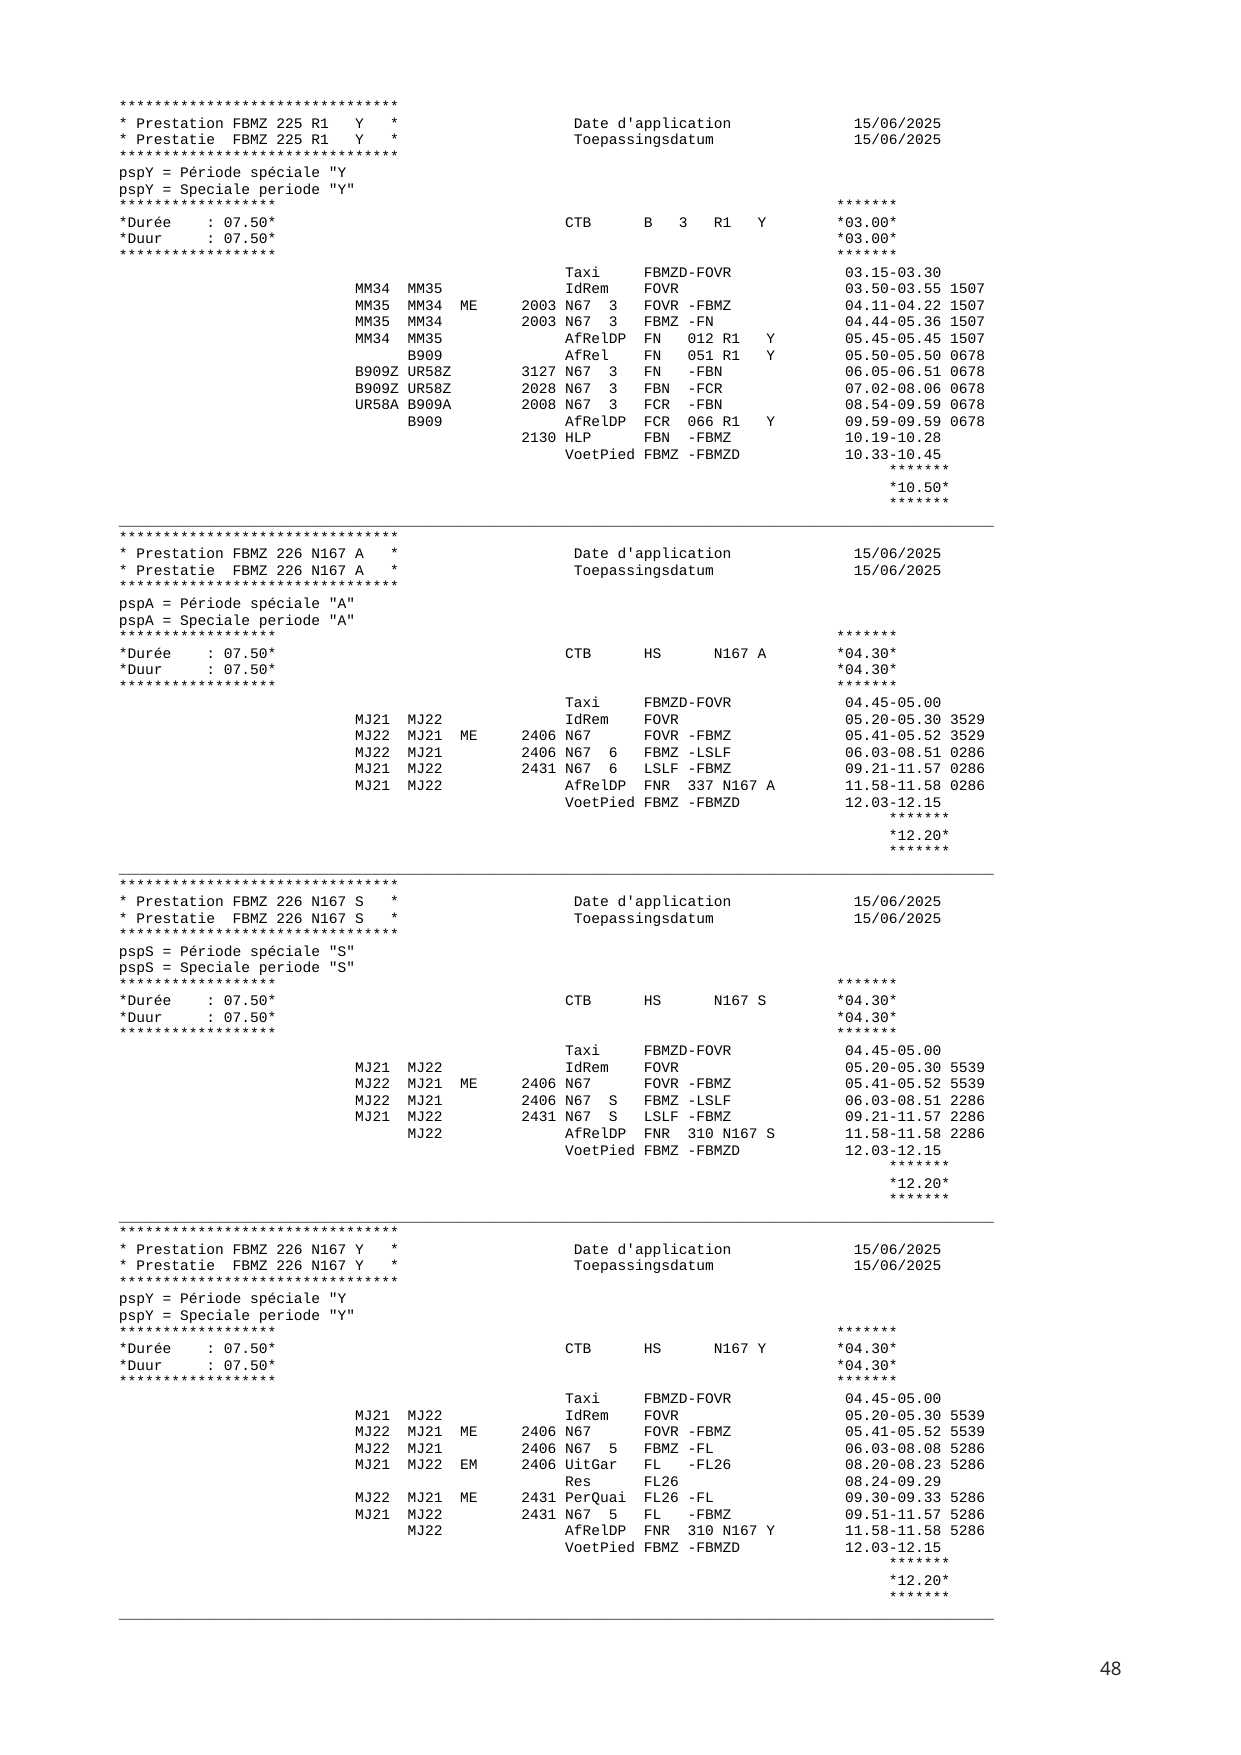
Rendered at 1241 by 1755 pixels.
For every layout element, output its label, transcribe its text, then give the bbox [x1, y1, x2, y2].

text ******************************** * Prestation FBMZ 226 N167 S * Date d'application 15/06/2025 * Prestatie FBMZ 226 N167 S * Toepassingsdatum 15/06/2025 ******************************** pspS = Période spéciale "S" pspS = Speciale periode "S" ****************** ******* *Durée : 07.50* CTB HS N167 S *04.30* *Duur : 07.50* *04.30* ****************** ******* Taxi FBMZD-FOVR 04.45-05.00 MJ21 MJ22 IdRem FOVR 05.20-05.30 5539 MJ22 MJ21 ME 2406 N67 FOVR -FBMZ 05.41-05.52 5539 MJ22 MJ21 2406 N67 S FBMZ -LSLF 06.03-08.51 2286 MJ21 MJ22 2431 N67 S LSLF -FBMZ 09.21-11.57 2286 MJ22 AfRelDP FNR 310 N167 S 11.58-11.58 2286 VoetPied FBMZ -FBMZD 12.03-12.15 ******* *12.20* ******* ____________________________________________________________________________________________________ [119, 878, 1122, 1226]
text ******************************** * Prestation FBMZ 226 N167 A * Date d'application 15/06/2025 * Prestatie FBMZ 226 N167 A * Toepassingsdatum 15/06/2025 ******************************** pspA = Période spéciale "A" pspA = Speciale periode "A" ****************** ******* *Durée : 07.50* CTB HS N167 A *04.30* *Duur : 07.50* *04.30* ****************** ******* Taxi FBMZD-FOVR 04.45-05.00 MJ21 MJ22 IdRem FOVR 05.20-05.30 3529 MJ22 MJ21 ME 2406 N67 FOVR -FBMZ 05.41-05.52 3529 MJ22 MJ21 2406 N67 6 FBMZ -LSLF 06.03-08.51 0286 MJ21 MJ22 2431 N67 6 LSLF -FBMZ 09.21-11.57 0286 MJ21 MJ22 AfRelDP FNR 337 N167 A 11.58-11.58 0286 VoetPied FBMZ -FBMZD 12.03-12.15 ******* *12.20* ******* ____________________________________________________________________________________________________ [119, 530, 1122, 878]
text ******************************** * Prestation FBMZ 226 N167 Y * Date d'application 15/06/2025 * Prestatie FBMZ 226 N167 Y * Toepassingsdatum 15/06/2025 ******************************** pspY = Période spéciale "Y pspY = Speciale periode "Y" ****************** ******* *Durée : 07.50* CTB HS N167 Y *04.30* *Duur : 07.50* *04.30* ****************** ******* Taxi FBMZD-FOVR 04.45-05.00 MJ21 MJ22 IdRem FOVR 05.20-05.30 5539 MJ22 MJ21 ME 2406 N67 FOVR -FBMZ 05.41-05.52 5539 MJ22 MJ21 2406 N67 5 FBMZ -FL 06.03-08.08 5286 MJ21 MJ22 EM 2406 UitGar FL -FL26 08.20-08.23 5286 Res FL26 08.24-09.29 MJ22 MJ21 ME 2431 PerQuai FL26 -FL 09.30-09.33 5286 MJ21 MJ22 2431 N67 5 FL -FBMZ 09.51-11.57 5286 MJ22 AfRelDP FNR 310 N167 Y 11.58-11.58 5286 VoetPied FBMZ -FBMZD 12.03-12.15 ******* *12.20* ******* ____________________________________________________________________________________________________ [119, 1226, 1122, 1623]
text ******************************** * Prestation FBMZ 225 R1 Y * Date d'application 15/06/2025 * Prestatie FBMZ 225 R1 Y * Toepassingsdatum 15/06/2025 ******************************** pspY = Période spéciale "Y pspY = Speciale periode "Y" ****************** ******* *Durée : 07.50* CTB B 3 R1 Y *03.00* *Duur : 07.50* *03.00* ****************** ******* Taxi FBMZD-FOVR 03.15-03.30 MM34 MM35 IdRem FOVR 03.50-03.55 1507 MM35 MM34 ME 2003 N67 3 FOVR -FBMZ 04.11-04.22 1507 MM35 MM34 2003 N67 3 FBMZ -FN 04.44-05.36 1507 MM34 MM35 AfRelDP FN 012 R1 Y 05.45-05.45 1507 B909 AfRel FN 051 R1 Y 05.50-05.50 0678 B909Z UR58Z 3127 N67 3 FN -FBN 06.05-06.51 0678 B909Z UR58Z 2028 N67 3 FBN -FCR 07.02-08.06 0678 UR58A B909A 2008 N67 3 FCR -FBN 08.54-09.59 0678 B909 AfRelDP FCR 066 R1 Y 09.59-09.59 0678 2130 HLP FBN -FBMZ 10.19-10.28 VoetPied FBMZ -FBMZD 10.33-10.45 ******* *10.50* ******* ____________________________________________________________________________________________________ [119, 99, 1122, 530]
